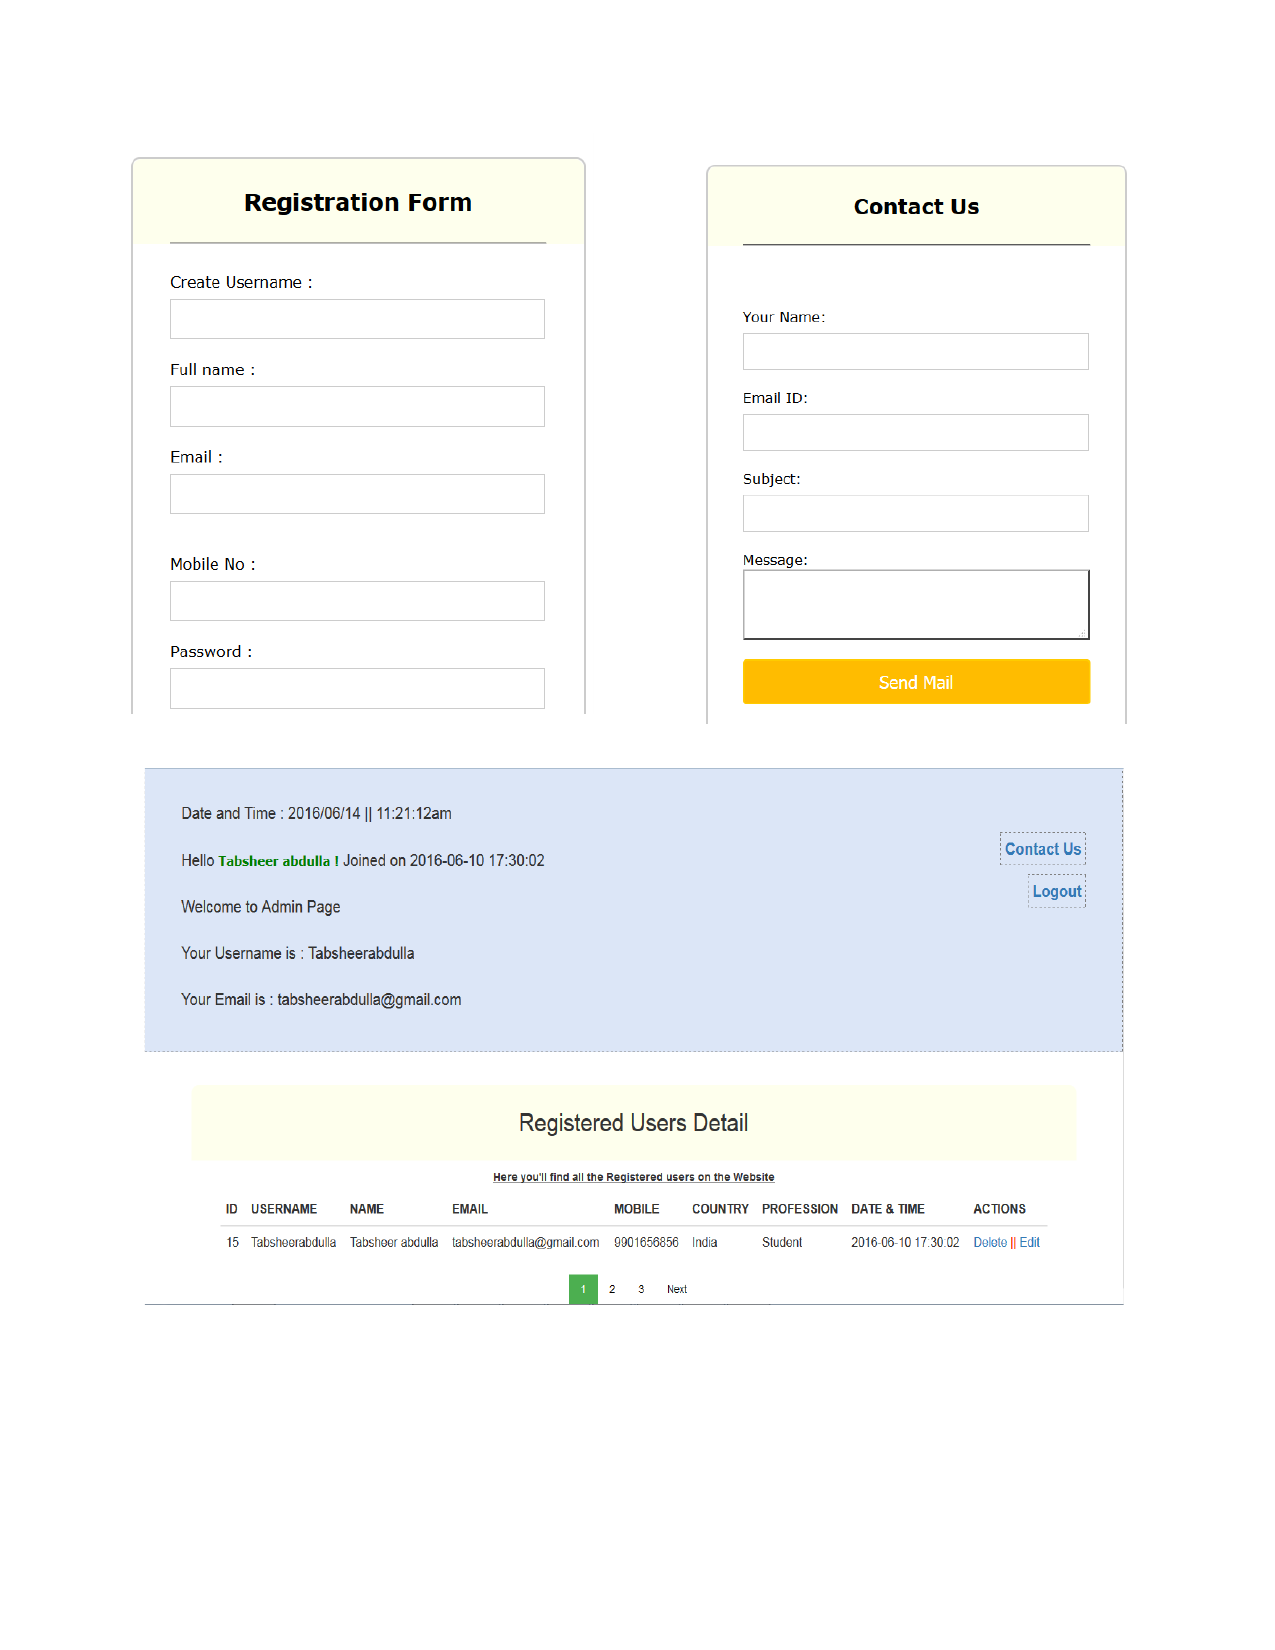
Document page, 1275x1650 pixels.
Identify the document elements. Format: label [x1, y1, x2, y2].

picture [118, 133, 594, 714]
picture [144, 768, 1124, 1305]
picture [704, 160, 1131, 724]
